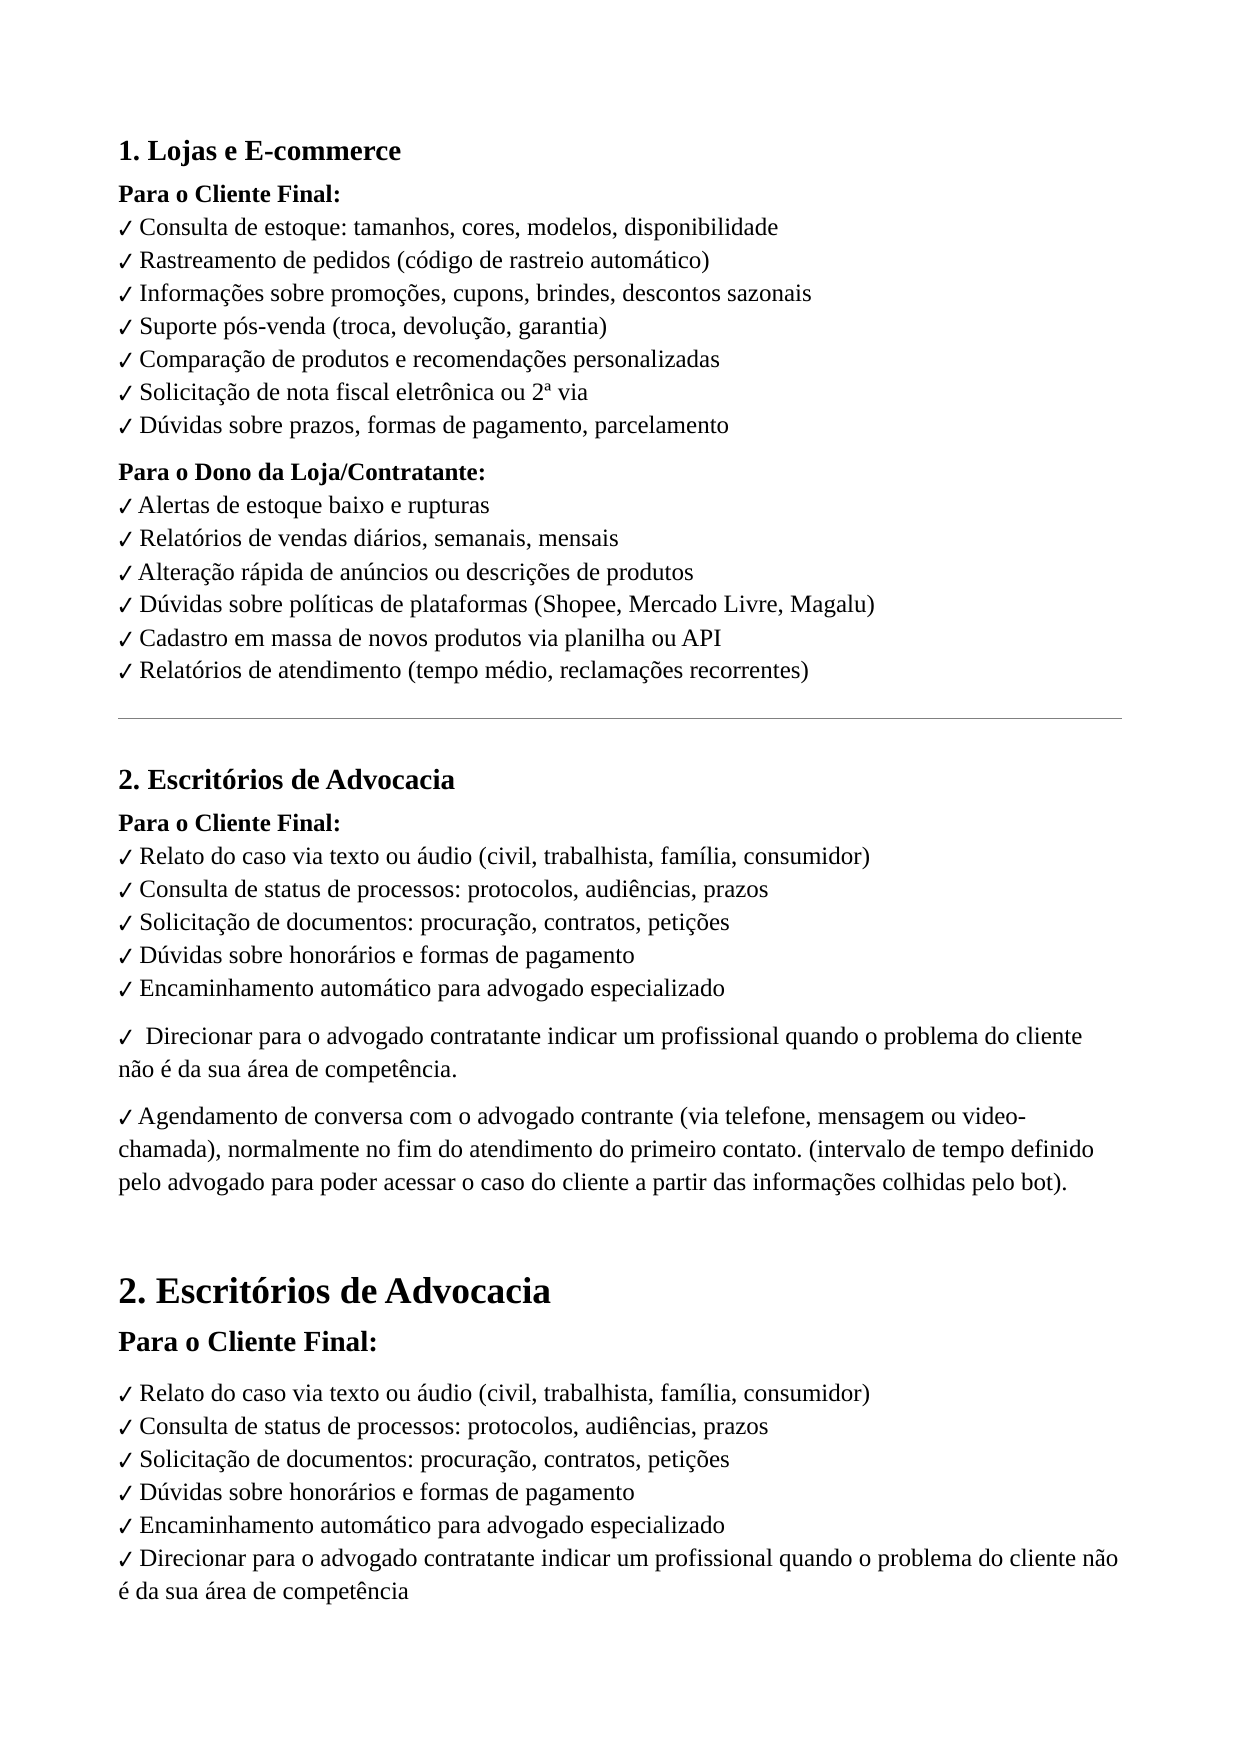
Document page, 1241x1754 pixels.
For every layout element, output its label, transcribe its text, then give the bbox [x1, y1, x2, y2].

subtitle 1. Lojas e E-commerce [118, 133, 1122, 166]
text Para o Cliente Final: ✔ Consulta de estoque: tamanhos, cores, modelos, disponibilidade ✔ Rastreamento de pedidos (código de rastreio automático) ✔ Informações sobre promoções, cupons, brindes, descontos sazonais ✔ Suporte pós-venda (troca, devolução, garantia) ✔ Comparação de produtos e recomendações personalizadas ✔ Solicitação de nota fiscal eletrônica ou 2ª via ✔ Dúvidas sobre prazos, formas de pagamento, parcelamento [118, 179, 1122, 439]
text Para o Cliente Final: ✔ Relato do caso via texto ou áudio (civil, trabalhista, família, consumidor) ✔ Consulta de status de processos: protocolos, audiências, prazos ✔ Solicitação de documentos: procuração, contratos, petições ✔ Dúvidas sobre honorários e formas de pagamento ✔ Encaminhamento automático para advogado especializado [118, 808, 1122, 1002]
text Para o Dono da Loja/Contratante: ✔ Alertas de estoque baixo e rupturas ✔ Relatórios de vendas diários, semanais, mensais ✔ Alteração rápida de anúncios ou descrições de produtos ✔ Dúvidas sobre políticas de plataformas (Shopee, Mercado Livre, Magalu) ✔ Cadastro em massa de novos produtos via planilha ou API ✔ Relatórios de atendimento (tempo médio, reclamações recorrentes) [118, 457, 1122, 684]
subtitle Para o Cliente Final: [118, 1324, 1122, 1358]
subtitle 2. Escritórios de Advocacia [118, 1269, 1122, 1312]
text ✔ Direcionar para o advogado contratante indicar um profissional quando o problema do cliente não é da sua área de competência. [118, 1021, 1122, 1083]
text ✔ Agendamento de conversa com o advogado contrante (via telefone, mensagem ou video-chamada), normalmente no fim do atendimento do primeiro contato. (intervalo de tempo definido pelo advogado para poder acessar o caso do cliente a partir das informações colhidas pelo bot). [118, 1101, 1122, 1229]
text ✔ Relato do caso via texto ou áudio (civil, trabalhista, família, consumidor) ✔ Consulta de status de processos: protocolos, audiências, prazos ✔ Solicitação de documentos: procuração, contratos, petições ✔ Dúvidas sobre honorários e formas de pagamento ✔ Encaminhamento automático para advogado especializado ✔ Direcionar para o advogado contratante indicar um profissional quando o problema do cliente não é da sua área de competência [118, 1378, 1122, 1604]
subtitle 2. Escritórios de Advocacia [118, 762, 1122, 796]
